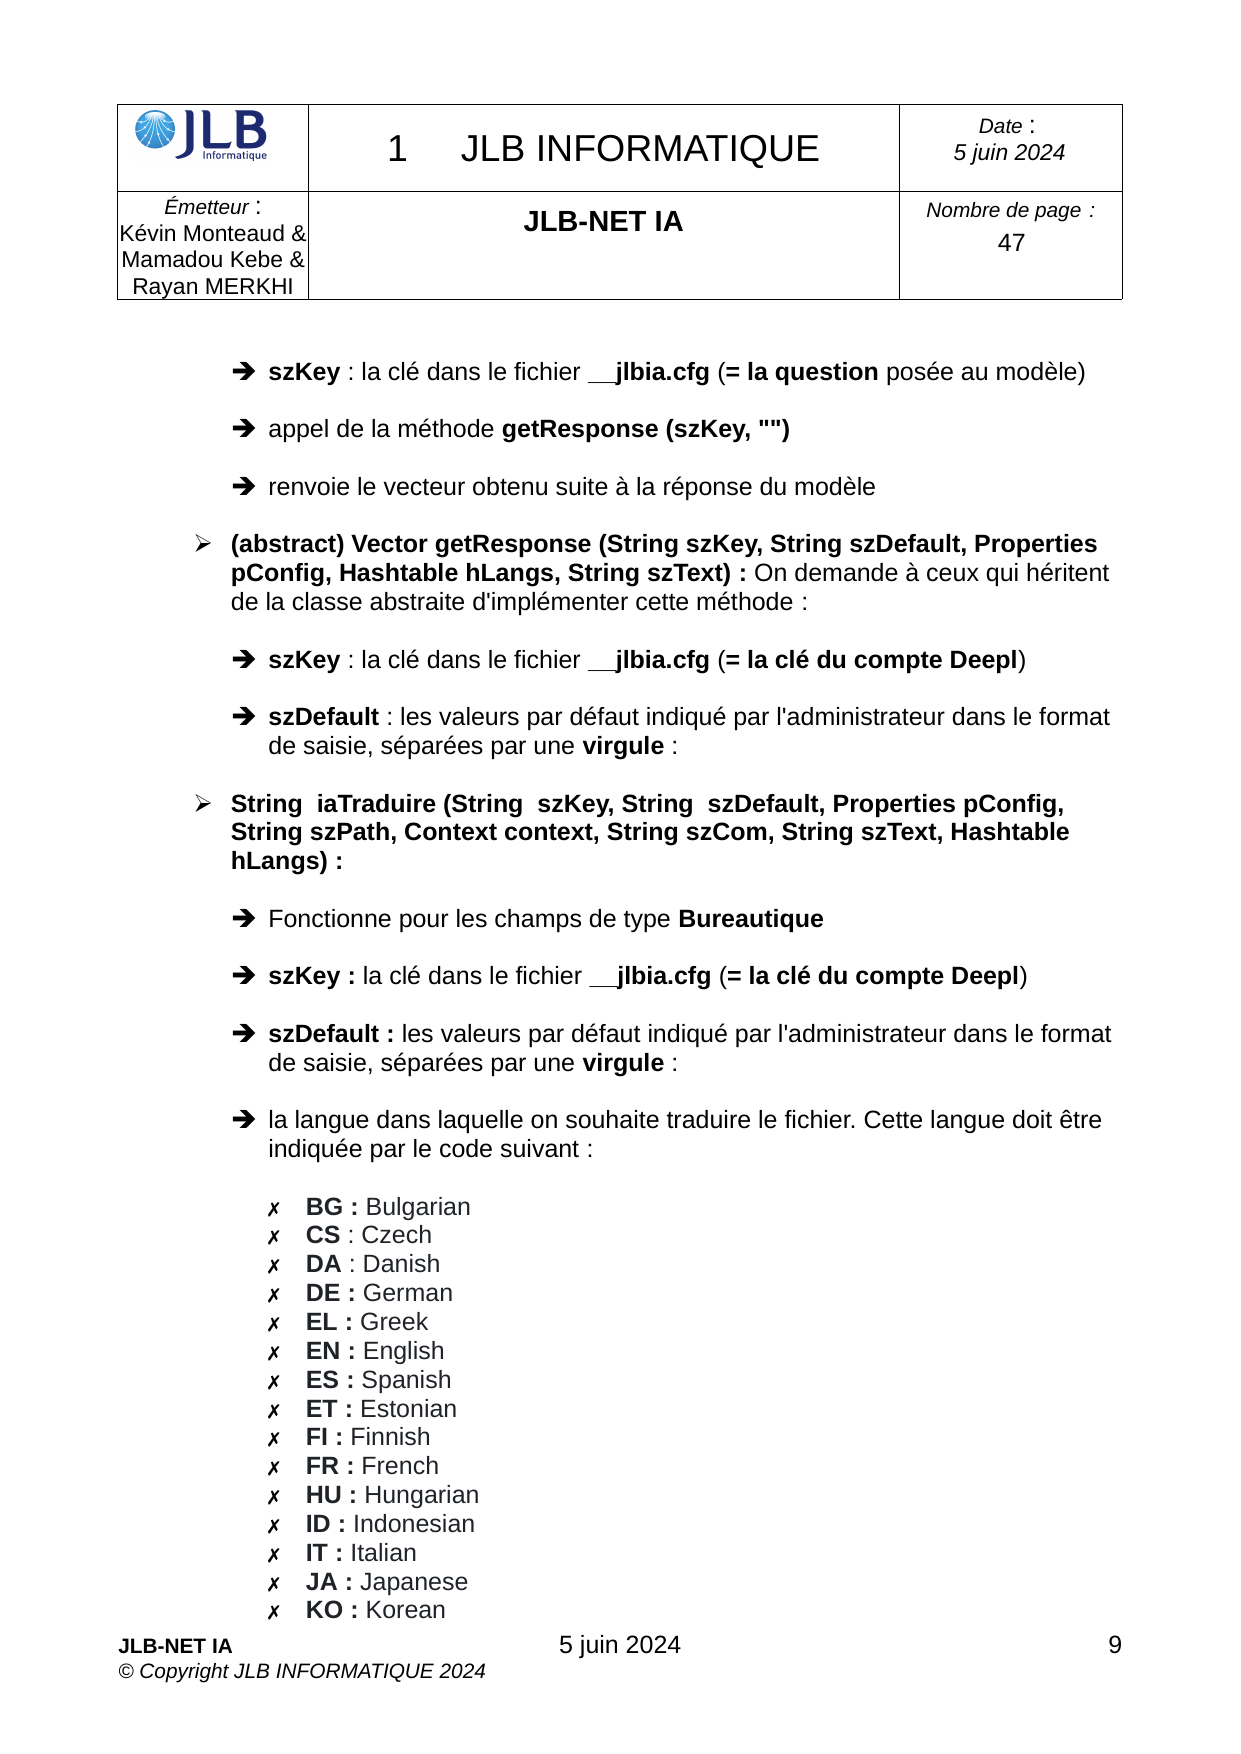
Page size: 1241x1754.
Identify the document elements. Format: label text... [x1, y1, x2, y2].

list szDefault : les valeurs par défaut indiqué par l'administrateur dans le format de saisie, séparées par une virgule : [231, 1019, 1122, 1076]
list szDefault : les valeurs par défaut indiqué par l'administrateur dans le format de saisie, séparées par une virgule : [231, 702, 1122, 760]
list ID : Indonesian [268, 1509, 1122, 1538]
list JA : Japanese [268, 1567, 1122, 1596]
list appel de la méthode getResponse (szKey, "") [231, 414, 1122, 443]
list BG : Bulgarian [268, 1192, 1122, 1220]
list szKey : la clé dans le fichier __jlbia.cfg (= la question posée au modèle) [231, 357, 1122, 386]
list (abstract) Vector getResponse (String szKey, String szDefault, Properties pConfig, Hashtable hLangs, String szText) : On demande à ceux qui héritent de la classe abstraite d'implémenter cette méthode : [193, 529, 1122, 616]
list FI : Finnish [268, 1422, 1122, 1451]
list ET : Estonian [268, 1393, 1122, 1422]
list la langue dans laquelle on souhaite traduire le fichier. Cette langue doit être indiquée par le code suivant : [231, 1105, 1122, 1163]
list FR : French [268, 1451, 1122, 1480]
list ES : Spanish [268, 1365, 1122, 1393]
picture [133, 106, 269, 163]
list CS : Czech [268, 1220, 1122, 1249]
list KO : Korean [268, 1596, 1122, 1624]
list szKey : la clé dans le fichier __jlbia.cfg (= la clé du compte Deepl) [231, 961, 1122, 990]
list szKey : la clé dans le fichier __jlbia.cfg (= la clé du compte Deepl) [231, 644, 1122, 673]
list String iaTraduire (String szKey, String szDefault, Properties pConfig, String szPath, Context context, String szCom, String szText, Hashtable hLangs) : [193, 788, 1122, 875]
list DA : Danish [268, 1249, 1122, 1278]
list DE : German [268, 1278, 1122, 1307]
list EL : Greek [268, 1307, 1122, 1336]
list Fonctionne pour les champs de type Bureautique [231, 904, 1122, 932]
list IT : Italian [268, 1538, 1122, 1567]
list renvoie le vecteur obtenu suite à la réponse du modèle [231, 472, 1122, 501]
list EN : English [268, 1336, 1122, 1365]
list HU : Hungarian [268, 1480, 1122, 1509]
